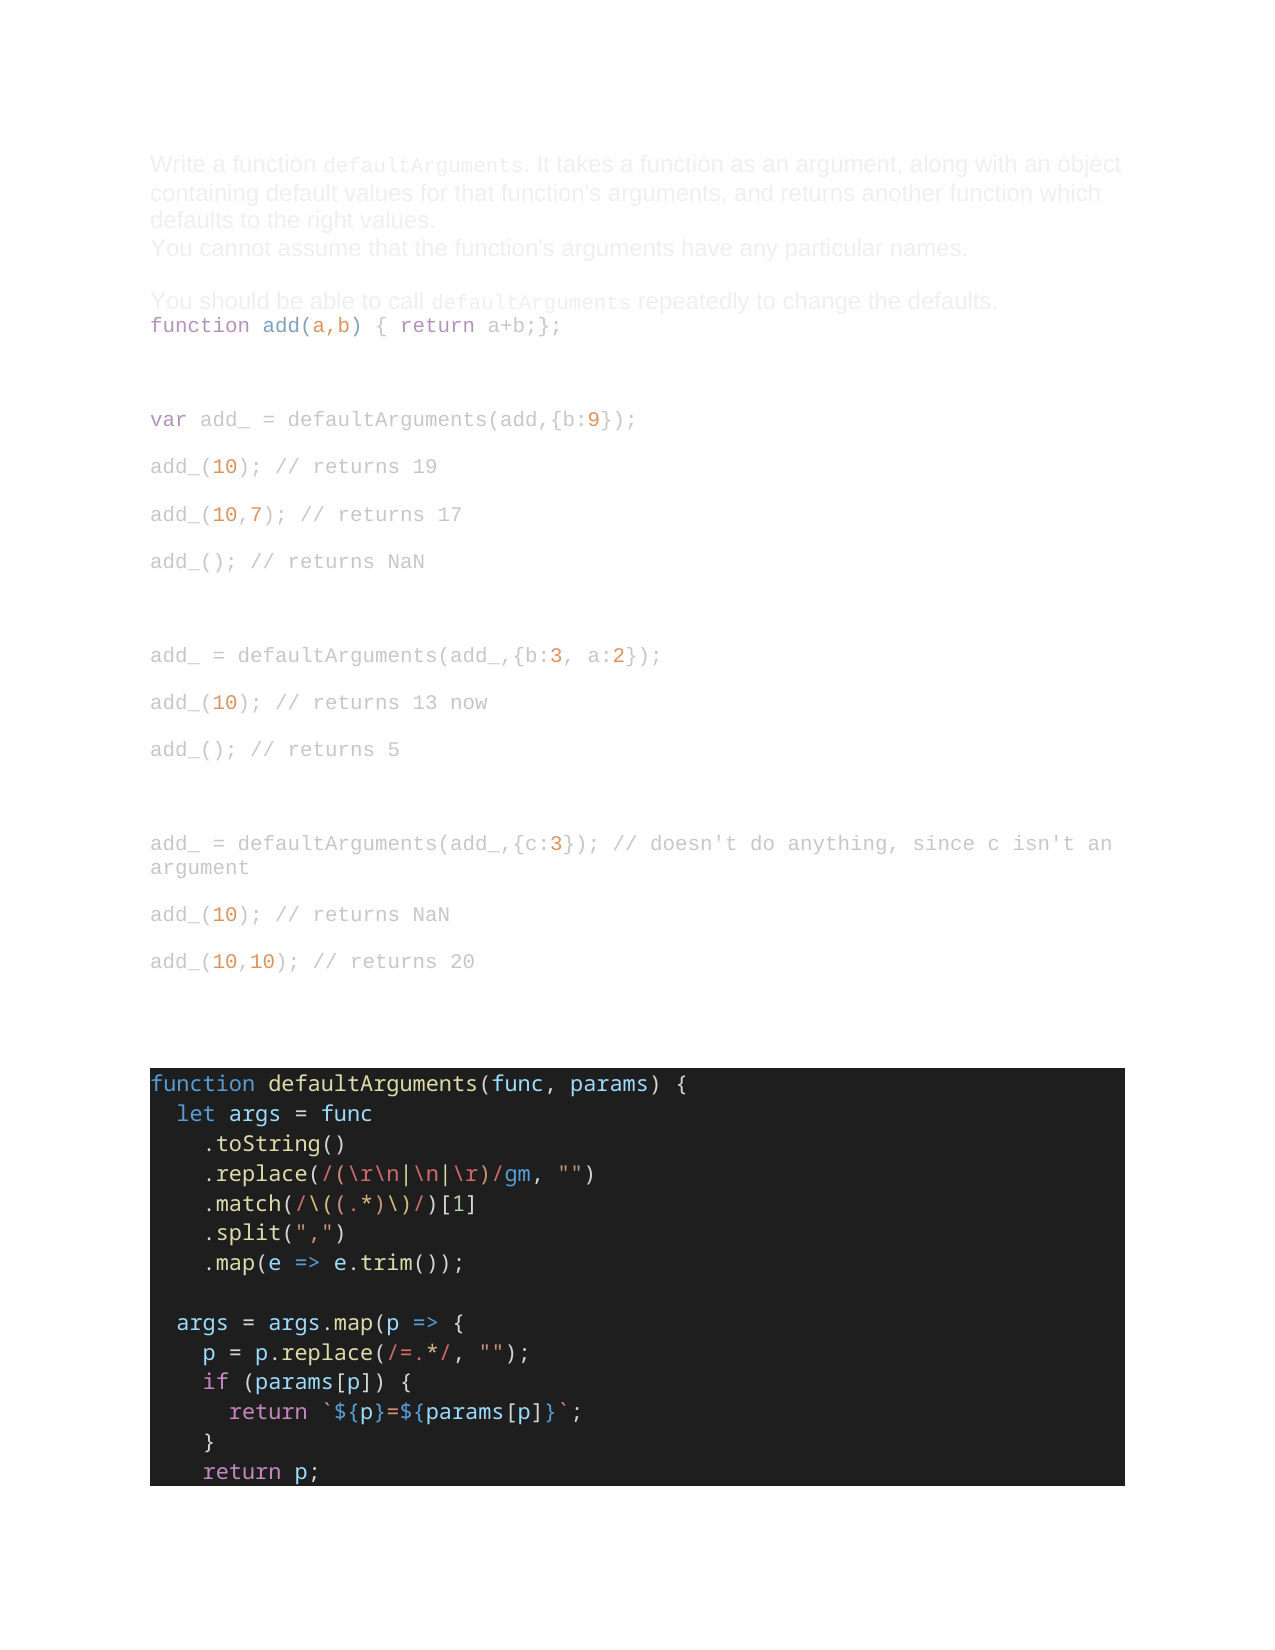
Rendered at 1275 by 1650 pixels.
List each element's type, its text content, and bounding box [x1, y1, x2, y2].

text add_(10); // returns 19 [150, 457, 1125, 480]
text return p; [150, 1456, 1125, 1486]
text return `${p}=${params[p]}`; [150, 1396, 1125, 1426]
text add_(); // returns NaN [150, 551, 1125, 574]
text let args = func [150, 1098, 1125, 1128]
text add_ = defaultArguments(add_,{b:3, a:2}); [150, 645, 1125, 668]
text .match(/\((.*)\)/)[1] [150, 1188, 1125, 1217]
text .map(e => e.trim()); [150, 1247, 1125, 1277]
text add_(10,7); // returns 17 [150, 504, 1125, 527]
text You should be able to call defaultArguments repeatedly to change the defaults. [150, 287, 1125, 315]
text var add_ = defaultArguments(add,{b:9}); [150, 409, 1125, 433]
text function add(a,b) { return a+b;}; [150, 315, 1125, 339]
text .split(",") [150, 1217, 1125, 1247]
text add_ = defaultArguments(add_,{c:3}); // doesn't do anything, since c isn't an argument [150, 833, 1125, 881]
text function defaultArguments(func, params) { [150, 1068, 1125, 1098]
text add_(); // returns 5 [150, 739, 1125, 763]
text p = p.replace(/=.*/, ""); [150, 1337, 1125, 1366]
text add_(10); // returns NaN [150, 904, 1125, 928]
text if (params[p]) { [150, 1366, 1125, 1396]
text .replace(/(\r\n|\n|\r)/gm, "") [150, 1158, 1125, 1188]
text add_(10,10); // returns 20 [150, 951, 1125, 975]
text Write a function defaultArguments. It takes a function as an argument, along with an object containing default values for that function's arguments, and returns another function which defaults to the right values. [150, 150, 1125, 234]
text You cannot assume that the function's arguments have any particular names. [150, 234, 1125, 262]
text args = args.map(p => { [150, 1307, 1125, 1337]
text .toString() [150, 1128, 1125, 1158]
text } [150, 1426, 1125, 1456]
text add_(10); // returns 13 now [150, 692, 1125, 716]
